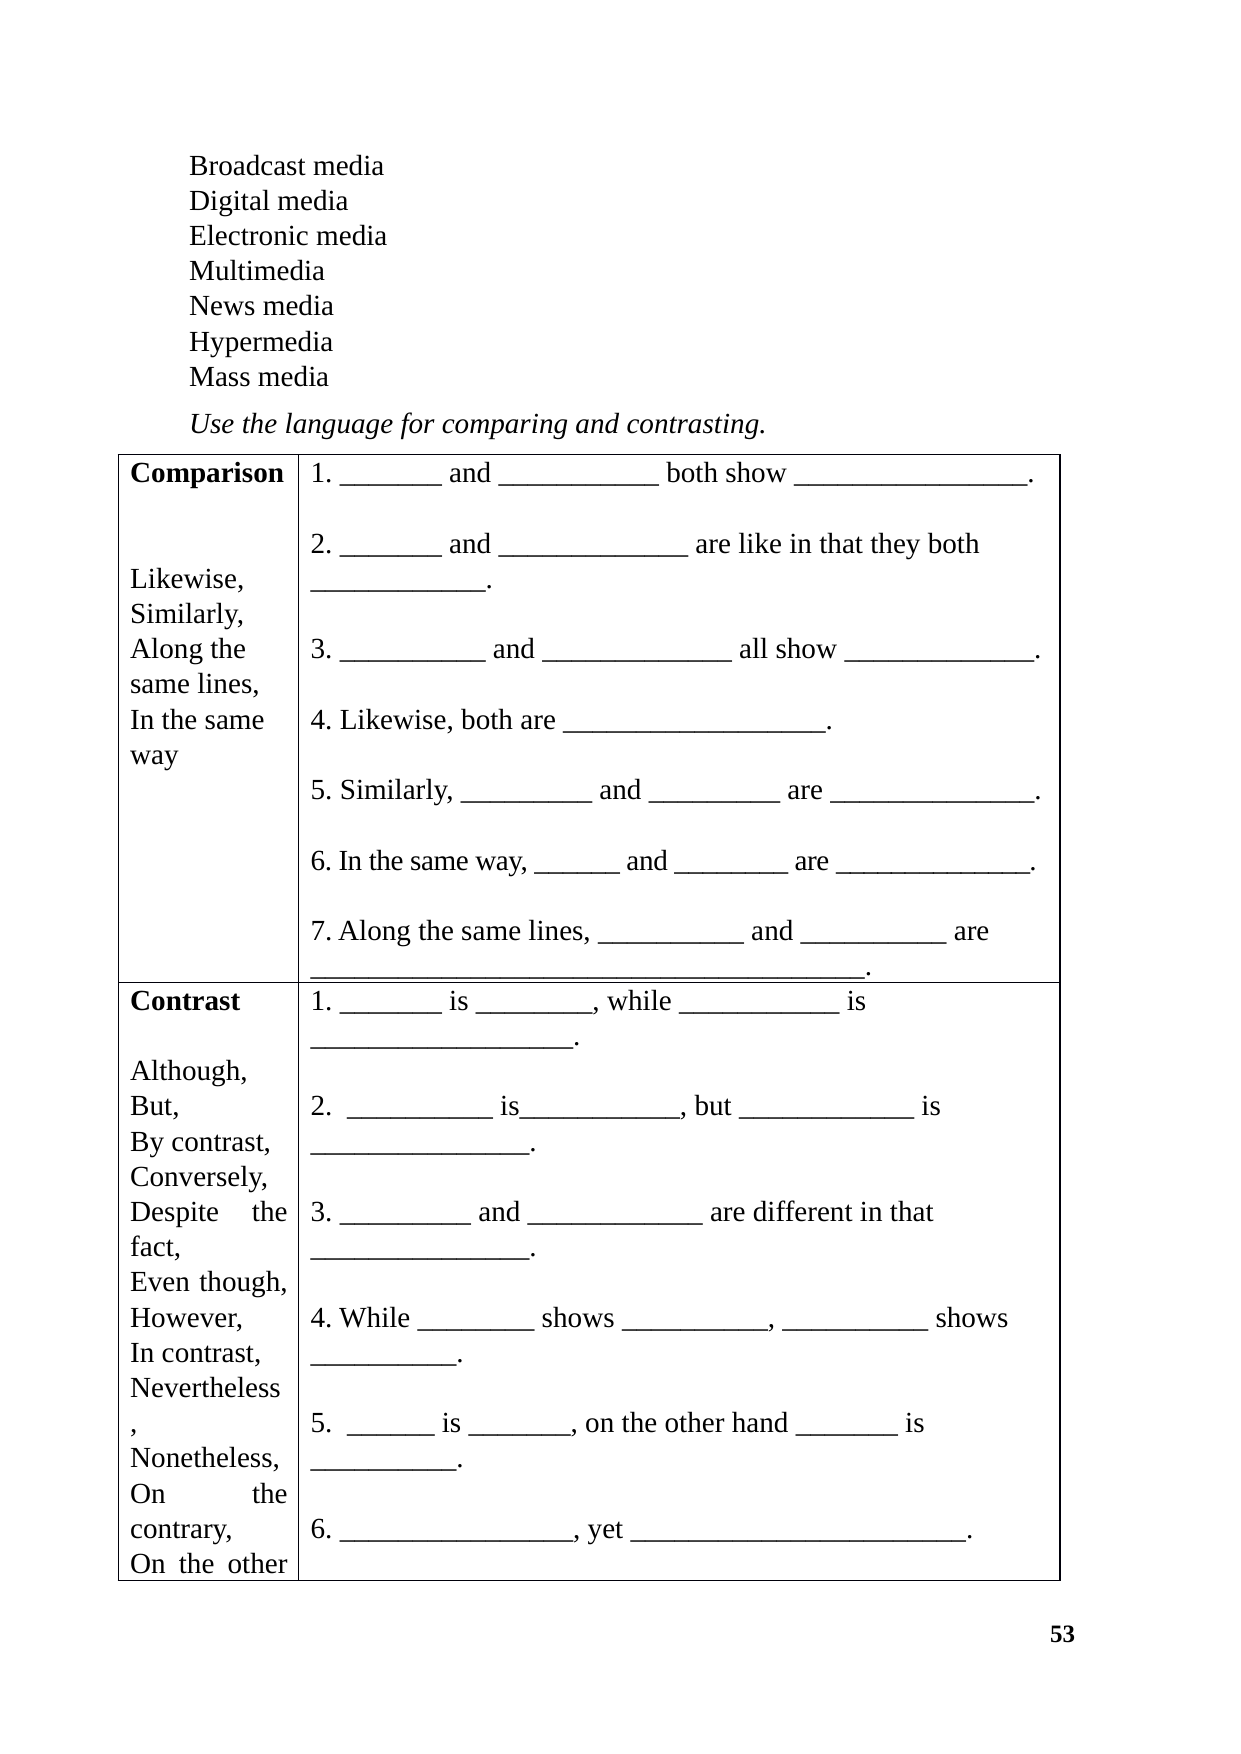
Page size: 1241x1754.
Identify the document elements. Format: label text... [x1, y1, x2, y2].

text Broadcast media [130, 148, 1075, 181]
table_cell 1. _______ is ________, while ___________ is __________________. 2. __________ is___________, but ____________ is _______________. 3. _________ and ____________ are different in that _______________. 4. While ________ shows __________, __________ shows __________. 5. ______ is _______, on the other hand _______ is __________. 6. ________________, yet _______________________. [299, 983, 1059, 1580]
table_cell Contrast Although, But, By contrast, Conversely, Despite the fact, Even though, However, In contrast, Nevertheless, Nonetheless, On the contrary, On the other [119, 983, 298, 1580]
text News media [130, 288, 1075, 322]
table_header Comparison Likewise, Similarly, Along the same lines, In the same way [119, 455, 298, 982]
text Use the language for comparing and contrasting. [130, 407, 1075, 440]
text Hypermedia [130, 324, 1075, 357]
text Digital media [130, 183, 1075, 216]
table_header 1. _______ and ___________ both show ________________. 2. _______ and _____________ are like in that they both ____________. 3. __________ and _____________ all show _____________. 4. Likewise, both are __________________. 5. Similarly, _________ and _________ are ______________. 6. In the same way, ______ and ________ are ______­________. 7. Along the same lines, __________ and __________ are ______________________________________. [299, 455, 1059, 982]
text Mass media [130, 359, 1075, 392]
text Multimedia [130, 253, 1075, 287]
text Electronic media [130, 218, 1075, 252]
